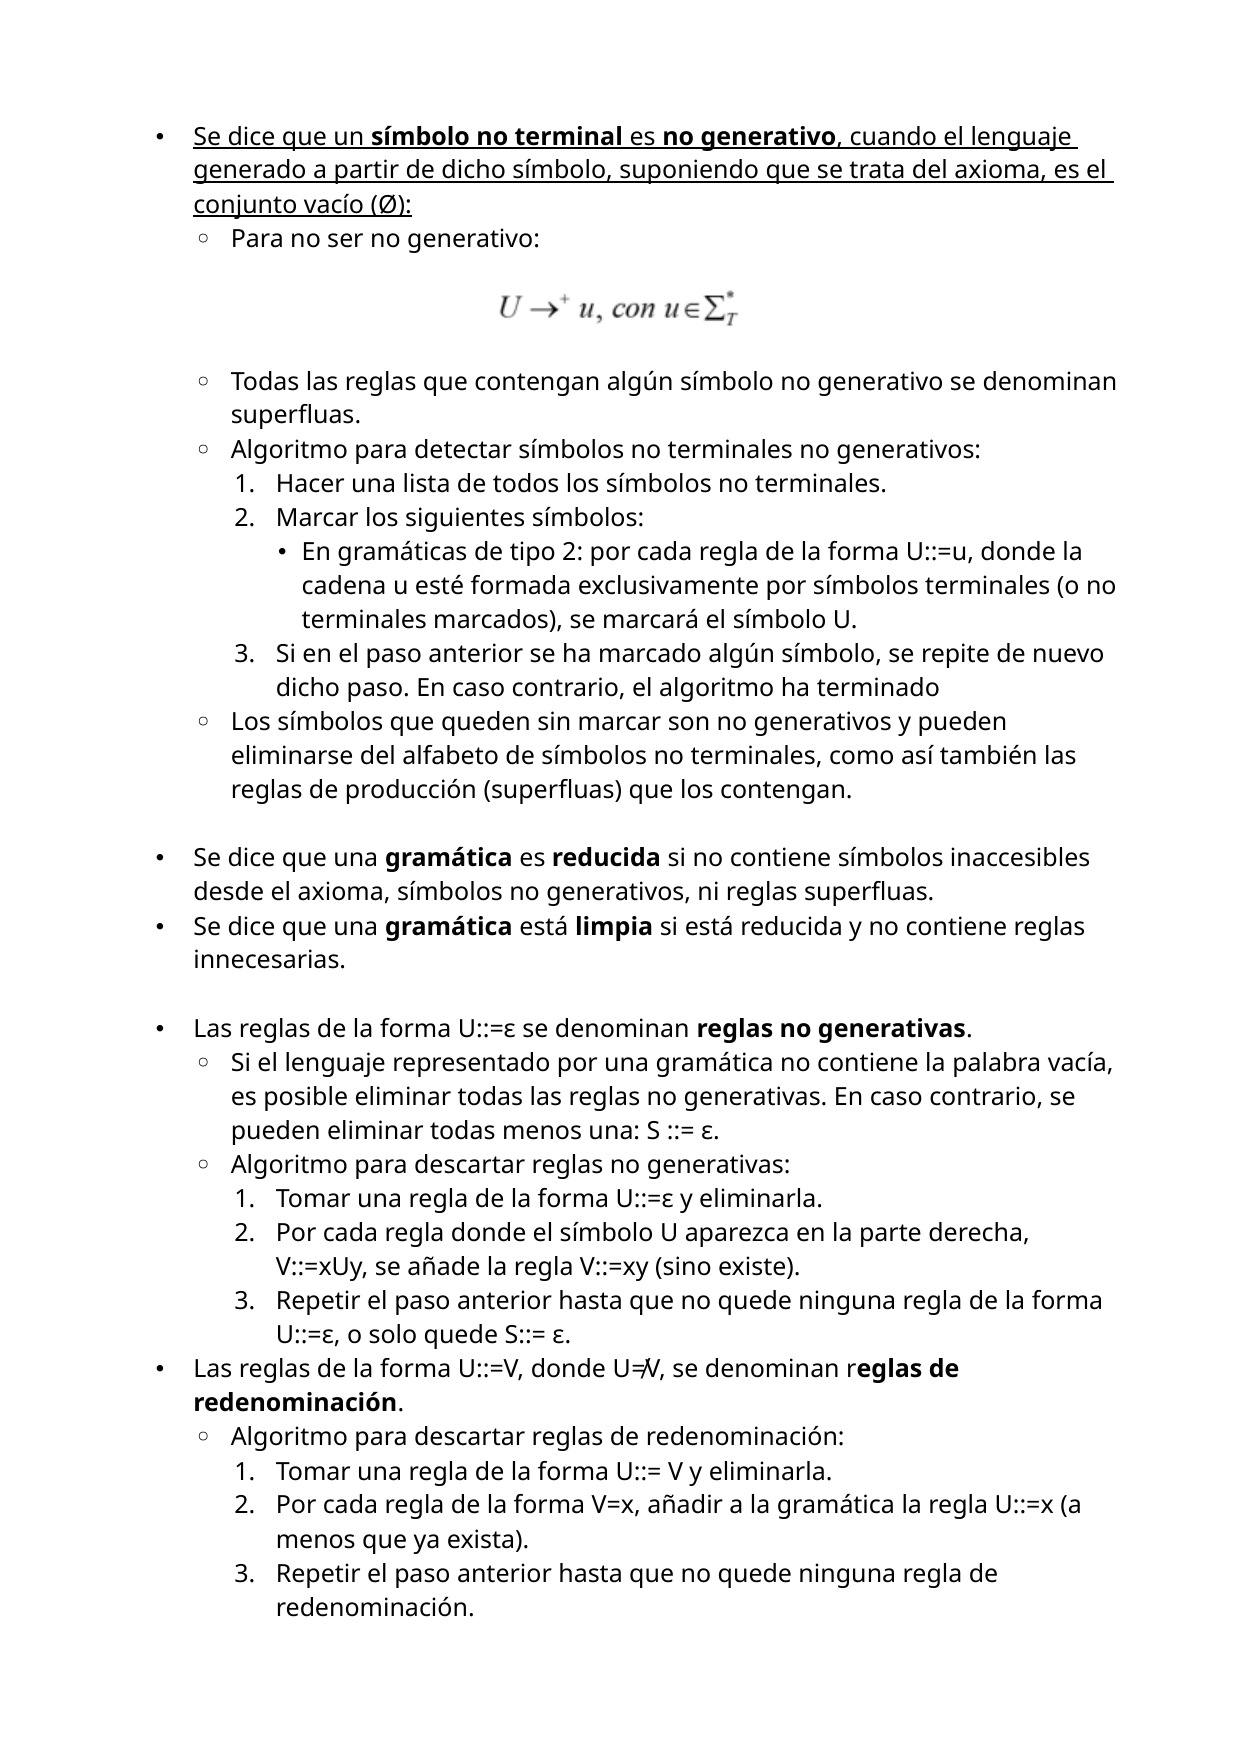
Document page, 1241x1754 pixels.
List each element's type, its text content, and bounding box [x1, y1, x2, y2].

list Todas las reglas que contengan algún símbolo no generativo se denominan superfluas. [193, 363, 1122, 431]
list Los símbolos que queden sin marcar son no generativos y pueden eliminarse del alfabeto de símbolos no terminales, como así también las reglas de producción (superfluas) que los contengan. [193, 704, 1122, 806]
list En gramáticas de tipo 2: por cada regla de la forma U::=u, donde la cadena u esté formada exclusivamente por símbolos terminales (o no terminales marcados), se marcará el símbolo U. [278, 533, 1122, 636]
list Hacer una lista de todos los símbolos no terminales. [234, 465, 1122, 499]
list Por cada regla donde el símbolo U aparezca en la parte derecha, V::=xUy, se añade la regla V::=xy (sino existe). [234, 1215, 1122, 1283]
list Las reglas de la forma U::=ε se denominan reglas no generativas. [156, 1010, 1122, 1044]
list Se dice que una gramática es reducida si no contiene símbolos inaccesibles desde el axioma, símbolos no generativos, ni reglas superfluas. [156, 840, 1122, 908]
list Tomar una regla de la forma U::= V y eliminarla. [234, 1453, 1122, 1487]
list Para no ser no generativo: [193, 220, 1122, 254]
list Repetir el paso anterior hasta que no quede ninguna regla de la forma U::=ε, o solo quede S::= ε. [234, 1283, 1122, 1351]
list Tomar una regla de la forma U::=ε y eliminarla. [234, 1181, 1122, 1215]
list Repetir el paso anterior hasta que no quede ninguna regla de redenominación. [234, 1555, 1122, 1623]
list Se dice que una gramática está limpia si está reducida y no contiene reglas innecesarias. [156, 908, 1122, 976]
list Marcar los siguientes símbolos: [234, 499, 1122, 533]
list Si en el paso anterior se ha marcado algún símbolo, se repite de nuevo dicho paso. En caso contrario, el algoritmo ha terminado [234, 636, 1122, 704]
list Se dice que un símbolo no terminal es no generativo, cuando el lenguaje generado a partir de dicho símbolo, suponiendo que se trata del axioma, es el conjunto vacío (Ø): [156, 118, 1122, 220]
list Algoritmo para descartar reglas no generativas: [193, 1147, 1122, 1181]
list Algoritmo para detectar símbolos no terminales no generativos: [193, 431, 1122, 465]
list Algoritmo para descartar reglas de redenominación: [193, 1419, 1122, 1453]
list Si el lenguaje representado por una gramática no contiene la palabra vacía, es posible eliminar todas las reglas no generativas. En caso contrario, se pueden eliminar todas menos una: S ::= ε. [193, 1044, 1122, 1147]
list Por cada regla de la forma V=x, añadir a la gramática la regla U::=x (a menos que ya exista). [234, 1487, 1122, 1555]
picture [497, 288, 743, 329]
list Las reglas de la forma U::=V, donde U≠V, se denominan reglas de redenominación. [156, 1351, 1122, 1419]
